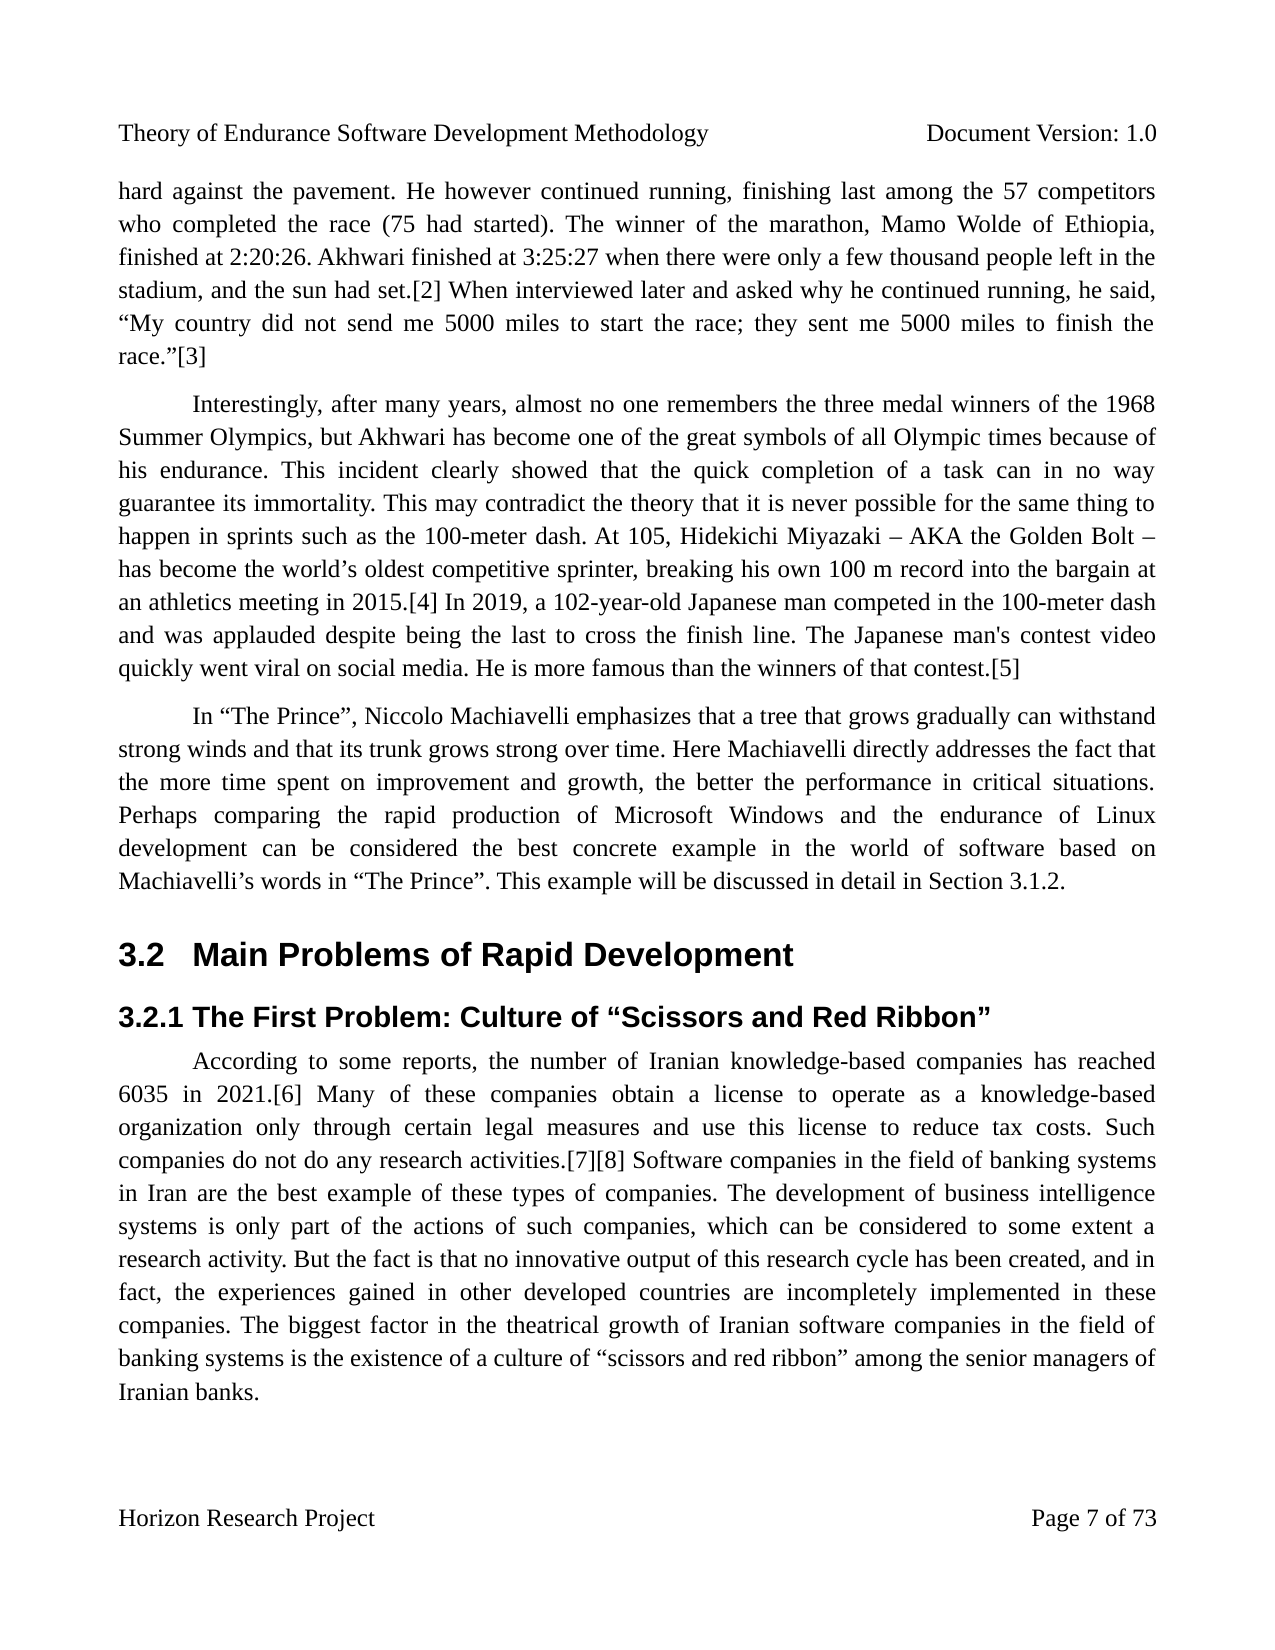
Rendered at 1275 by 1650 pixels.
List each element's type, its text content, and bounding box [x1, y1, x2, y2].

subtitle Main Problems of Rapid Development [118, 934, 1157, 973]
subtitle The First Problem: Culture of “Scissors and Red Ribbon” [118, 1000, 1157, 1034]
text hard against the pavement. He however continued running, finishing last among the 57 competitors who completed the race (75 had started). The winner of the marathon, Mamo Wolde of Ethiopia, finished at 2:20:26. Akhwari finished at 3:25:27 when there were only a few thousand people left in the stadium, and the sun had set.[2] When interviewed later and asked why he continued running, he said, “My country did not send me 5000 miles to start the race; they sent me 5000 miles to finish the race.”[3] [118, 176, 1157, 370]
text Interestingly, after many years, almost no one remembers the three medal winners of the 1968 Summer Olympics, but Akhwari has become one of the great symbols of all Olympic times because of his endurance. This incident clearly showed that the quick completion of a task can in no way guarantee its immortality. This may contradict the theory that it is never possible for the same thing to happen in sprints such as the 100-meter dash. At 105, Hidekichi Miyazaki – AKA the Golden Bolt – has become the world’s oldest competitive sprinter, breaking his own 100 m record into the bargain at an athletics meeting in 2015.[4] In 2019, a 102-year-old Japanese man competed in the 100-meter dash and was applauded despite being the last to cross the finish line. The Japanese man's contest video quickly went viral on social media. He is more famous than the winners of that contest.[5] [118, 389, 1157, 682]
text In “The Prince”, Niccolo Machiavelli emphasizes that a tree that grows gradually can withstand strong winds and that its trunk grows strong over time. Here Machiavelli directly addresses the fact that the more time spent on improvement and growth, the better the performance in critical situations. Perhaps comparing the rapid production of Microsoft Windows and the endurance of Linux development can be considered the best concrete example in the world of software based on Machiavelli’s words in “The Prince”. This example will be discussed in detail in Section 3.1.2. [118, 701, 1157, 895]
text According to some reports, the number of Iranian knowledge-based companies has reached 6035 in 2021.[6] Many of these companies obtain a license to operate as a knowledge-based organization only through certain legal measures and use this license to reduce tax costs. Such companies do not do any research activities.[7][8] Software companies in the field of banking systems in Iran are the best example of these types of companies. The development of business intelligence systems is only part of the actions of such companies, which can be considered to some extent a research activity. But the fact is that no innovative output of this research cycle has been created, and in fact, the experiences gained in other developed countries are incompletely implemented in these companies. The biggest factor in the theatrical growth of Iranian software companies in the field of banking systems is the existence of a culture of “scissors and red ribbon” among the senior managers of Iranian banks. [118, 1046, 1157, 1405]
